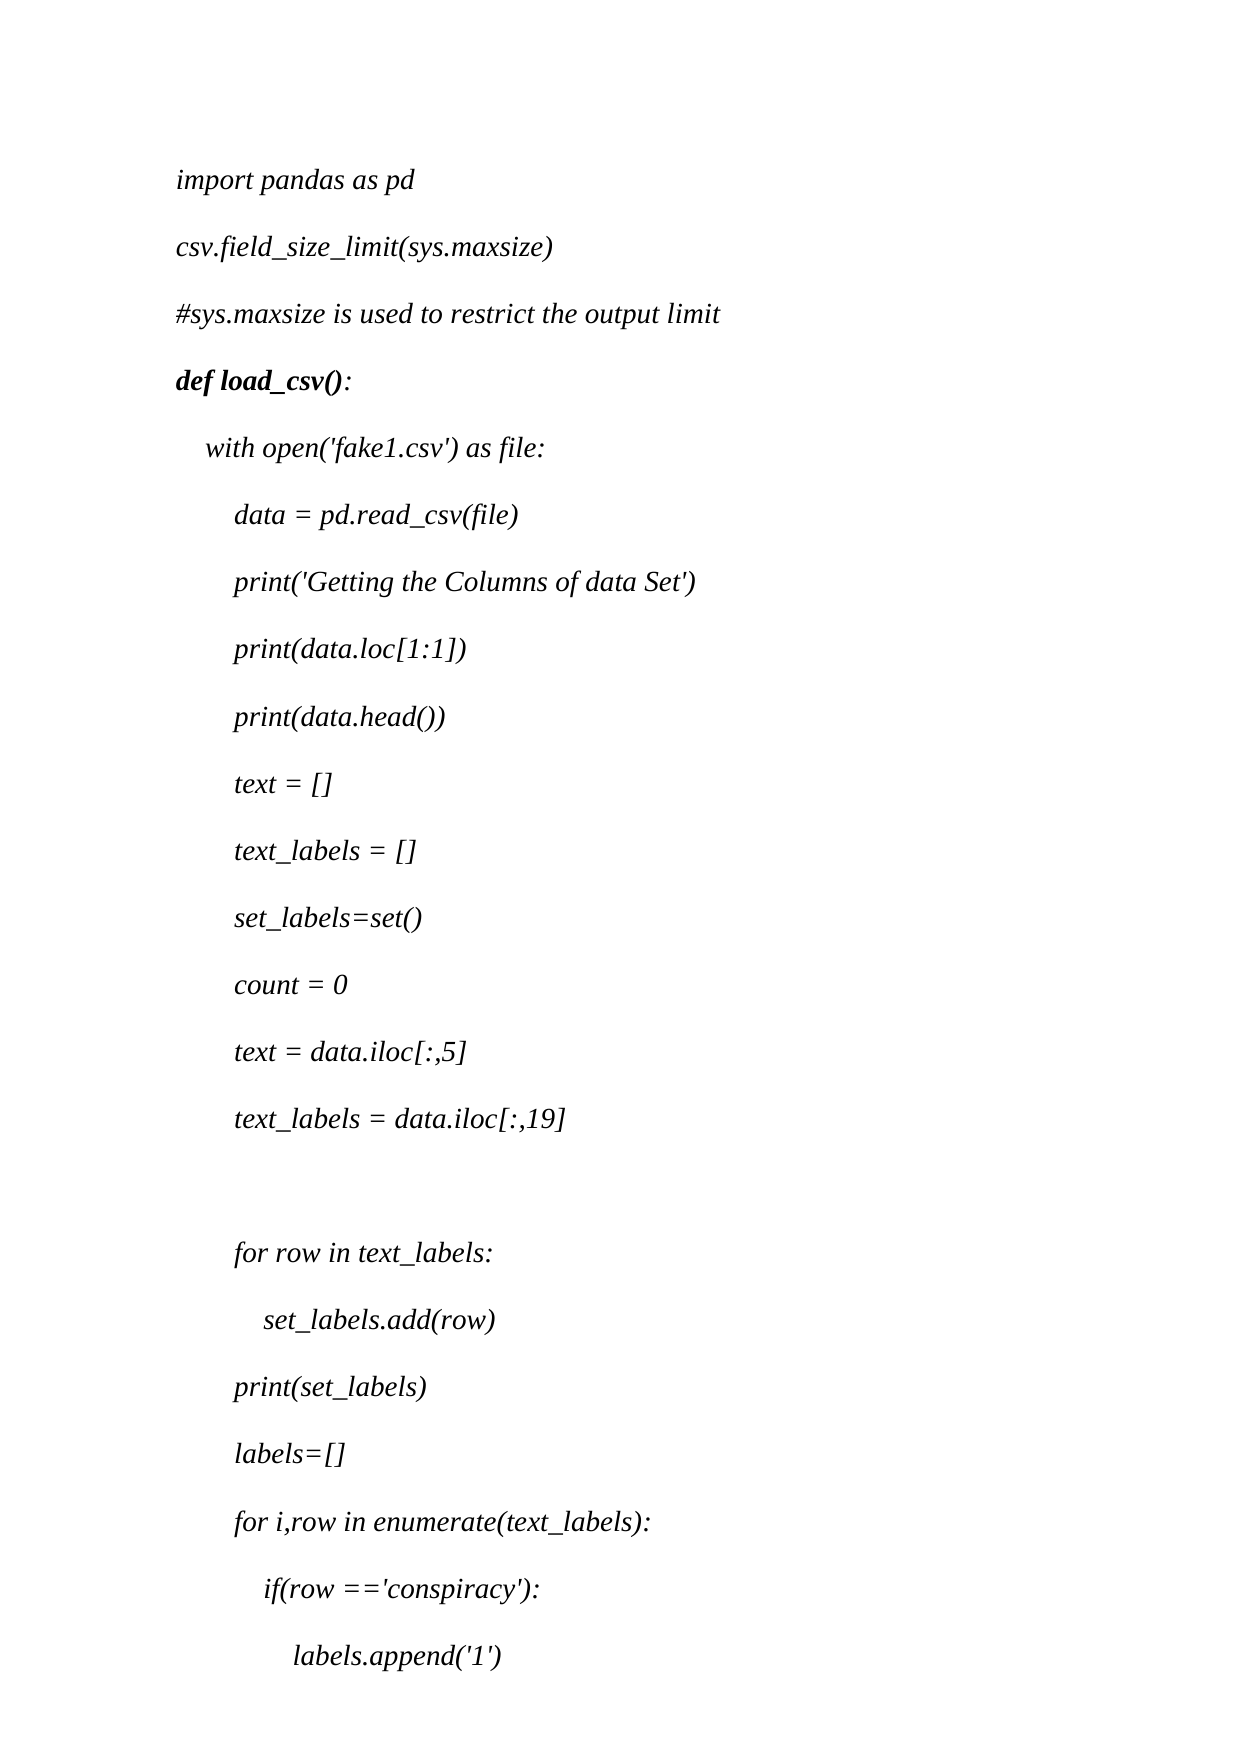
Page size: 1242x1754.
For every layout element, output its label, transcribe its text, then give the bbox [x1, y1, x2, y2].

text count = 0 [176, 967, 1066, 1001]
text labels.append('1') [176, 1638, 1066, 1671]
text set_labels.add(row) [176, 1302, 1066, 1336]
text for row in text_labels: [176, 1235, 1066, 1269]
text print('Getting the Columns of data Set') [176, 564, 1066, 598]
text if(row =='conspiracy'): [176, 1571, 1066, 1604]
text #sys.maxsize is used to restrict the output limit [176, 296, 1066, 330]
text print(data.head()) [176, 699, 1066, 732]
text import pandas as pd [176, 162, 1066, 196]
text csv.field_size_limit(sys.maxsize) [176, 229, 1066, 263]
text text_labels = [] [176, 833, 1066, 866]
text text_labels = data.iloc[:,19] [176, 1101, 1066, 1135]
text print(set_labels) [176, 1369, 1066, 1403]
text text = [] [176, 766, 1066, 799]
text text = data.iloc[:,5] [176, 1034, 1066, 1068]
text with open('fake1.csv') as file: [176, 430, 1066, 464]
text set_labels=set() [176, 900, 1066, 933]
text def load_csv(): [176, 363, 1066, 397]
text print(data.loc[1:1]) [176, 632, 1066, 665]
text labels=[] [176, 1437, 1066, 1470]
text data = pd.read_csv(file) [176, 497, 1066, 531]
text for i,row in enumerate(text_labels): [176, 1504, 1066, 1537]
